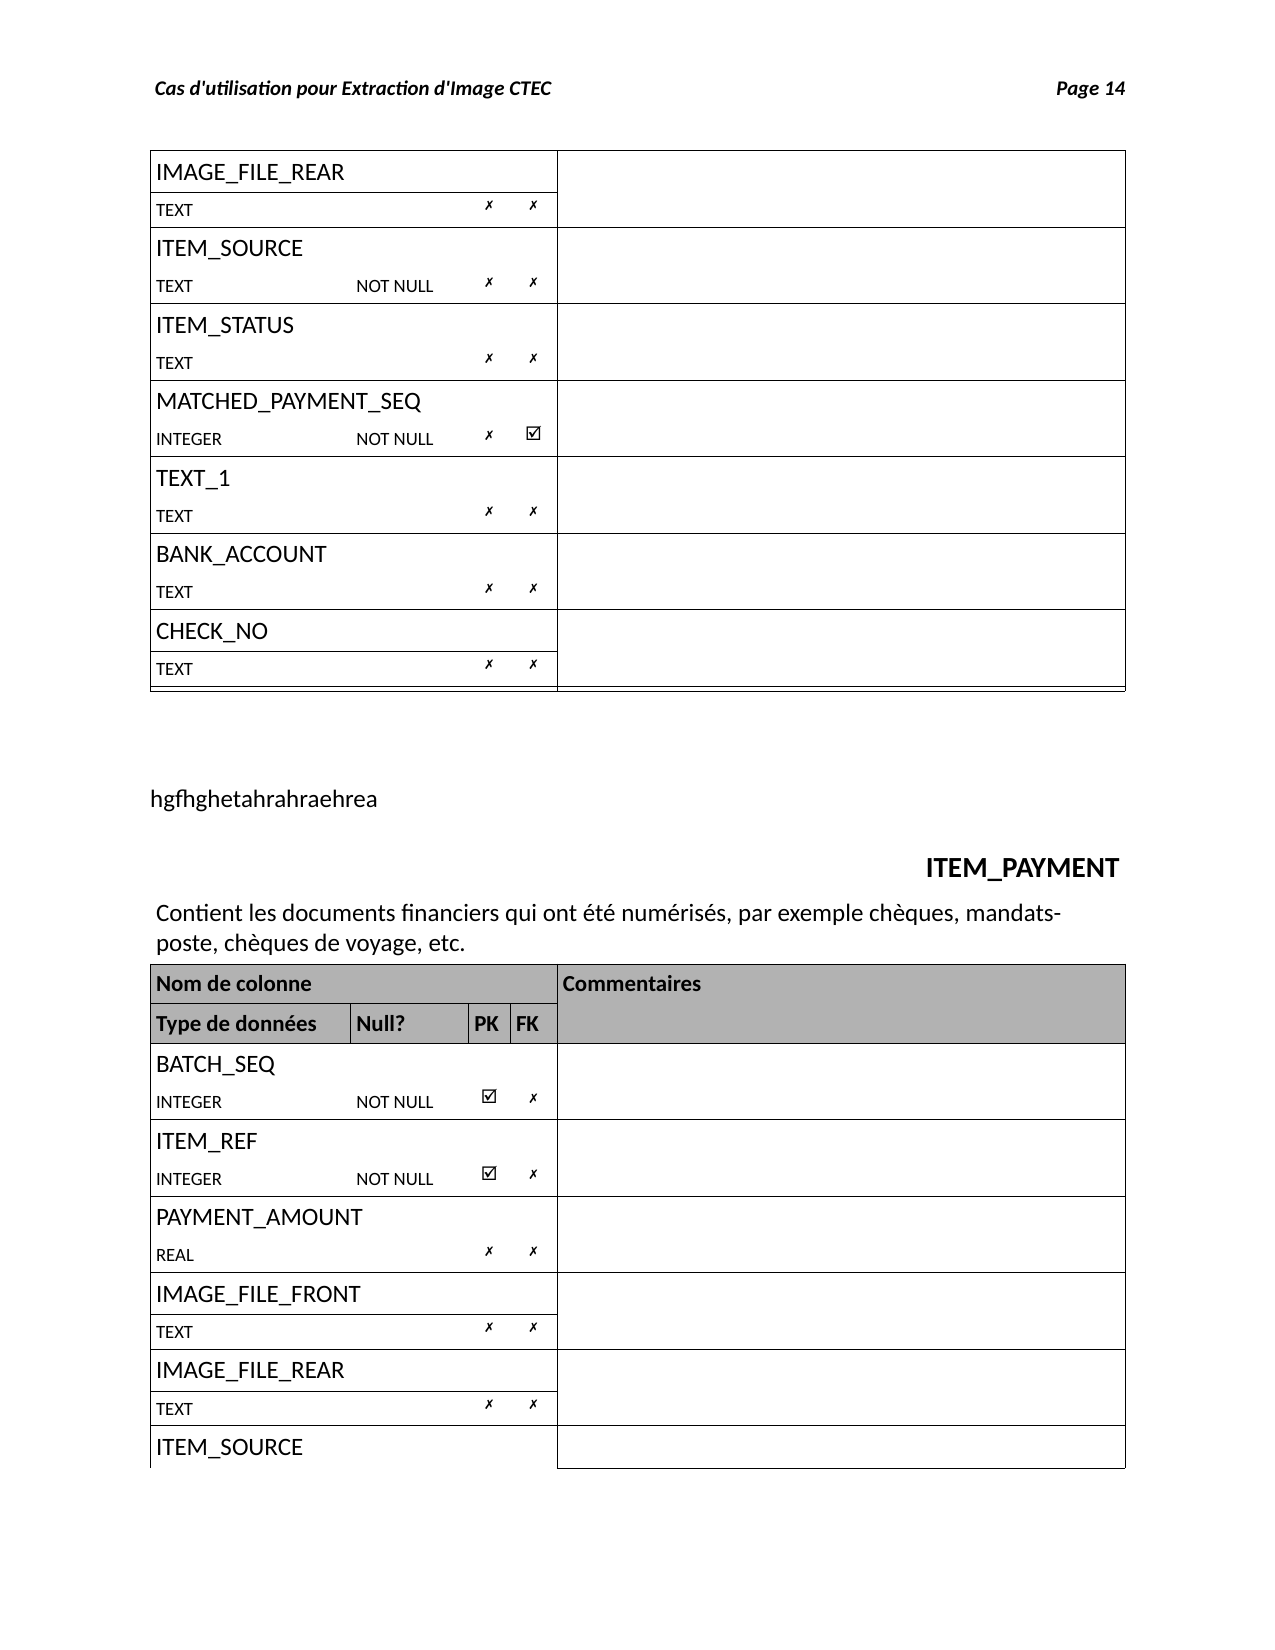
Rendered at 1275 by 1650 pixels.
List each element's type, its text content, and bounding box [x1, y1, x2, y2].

table_cell [350, 652, 468, 686]
table_cell [558, 228, 1125, 303]
table_cell O [469, 1392, 510, 1425]
table_cell Commentaires [558, 965, 1125, 1043]
table_cell ITEM_SOURCE [151, 228, 557, 269]
table_cell [350, 1238, 468, 1272]
table_cell [350, 575, 468, 609]
table_cell INTEGER [151, 1161, 350, 1196]
table_cell TEXT [151, 1315, 350, 1349]
table_cell TEXT [151, 345, 350, 380]
table_cell O [469, 422, 510, 456]
table_cell [350, 1392, 468, 1425]
table_cell TEXT_1 [151, 457, 557, 498]
table_cell [558, 534, 1125, 609]
table_cell NOT NULL [350, 1161, 468, 1196]
table_cell [469, 687, 510, 691]
table_cell [350, 1350, 468, 1391]
table_cell [558, 151, 1125, 227]
table_cell NOT NULL [350, 269, 468, 303]
table_cell O [510, 345, 557, 380]
table_cell [350, 345, 468, 380]
table_cell [558, 1044, 1125, 1119]
table_header ITEM_PAYMENT [150, 844, 1125, 891]
table_cell ITEM_STATUS [151, 304, 557, 345]
table_cell O [469, 345, 510, 380]
table_cell Type de données [151, 1004, 350, 1043]
table_cell [558, 1426, 1125, 1467]
table_cell INTEGER [151, 422, 350, 456]
table_cell O [510, 269, 557, 303]
table_cell R [510, 422, 557, 456]
table_cell CHECK_NO [151, 610, 557, 651]
table_cell O [469, 652, 510, 686]
table_cell [350, 687, 468, 691]
table_cell IMAGE_FILE_FRONT [151, 1273, 557, 1314]
text hgfhghetahrahraehrea [150, 783, 1125, 813]
table_cell PK [469, 1004, 510, 1043]
table_cell Nom de colonne [151, 965, 557, 1003]
table_cell [350, 151, 468, 192]
table_cell O [469, 498, 510, 533]
table_cell BANK_ACCOUNT [151, 534, 557, 575]
table_cell R [469, 1161, 510, 1196]
table_cell TEXT [151, 269, 350, 303]
table_cell Contient les documents financiers qui ont été numérisés, par exemple chèques, mandats-poste, chèques de voyage, etc. [150, 891, 1125, 963]
table_cell O [510, 575, 557, 609]
table_cell TEXT [151, 575, 350, 609]
table_cell [469, 1350, 510, 1391]
table_cell IMAGE_FILE_REAR [151, 1350, 350, 1391]
table_cell [558, 304, 1125, 380]
table_cell INTEGER [151, 1085, 350, 1119]
table_cell [558, 687, 1125, 691]
table_cell Null? [351, 1004, 468, 1043]
table_cell [558, 1273, 1125, 1349]
table_cell [510, 687, 557, 691]
table_cell O [469, 269, 510, 303]
table_cell [510, 151, 557, 192]
table_cell O [469, 1315, 510, 1349]
table_cell ITEM_REF [151, 1120, 557, 1161]
table_cell MATCHED_PAYMENT_SEQ [151, 381, 557, 422]
table_cell O [510, 498, 557, 533]
table_cell [558, 1350, 1125, 1425]
table_cell [558, 1197, 1125, 1272]
table_cell [469, 151, 510, 192]
table_cell O [510, 1238, 557, 1272]
table_cell TEXT [151, 652, 350, 686]
table_cell [558, 610, 1125, 686]
table_cell O [469, 193, 510, 227]
table_cell TEXT [151, 193, 350, 227]
table_cell [350, 1315, 468, 1349]
table_cell O [510, 652, 557, 686]
table_cell BATCH_SEQ [151, 1044, 557, 1085]
table_cell REAL [151, 1238, 350, 1272]
table_cell O [510, 1085, 557, 1119]
table_cell TEXT [151, 498, 350, 533]
table_cell O [510, 1315, 557, 1349]
table_cell NOT NULL [350, 422, 468, 456]
table_cell NOT NULL [350, 1085, 468, 1119]
table_cell TEXT [151, 1392, 350, 1425]
table_cell PAYMENT_AMOUNT [151, 1197, 557, 1238]
table_cell ITEM_SOURCE [151, 1426, 557, 1467]
table_cell [151, 687, 350, 691]
table_cell O [510, 193, 557, 227]
table_cell O [510, 1392, 557, 1425]
table_cell [510, 1350, 557, 1391]
table_cell [350, 498, 468, 533]
table_cell [350, 193, 468, 227]
table_cell [558, 1120, 1125, 1196]
table_cell O [469, 1238, 510, 1272]
table_cell [558, 381, 1125, 456]
table_cell [558, 457, 1125, 533]
table_cell O [510, 1161, 557, 1196]
table_cell IMAGE_FILE_REAR [151, 151, 350, 192]
table_cell O [469, 575, 510, 609]
table_cell FK [511, 1004, 557, 1043]
table_cell R [469, 1085, 510, 1119]
